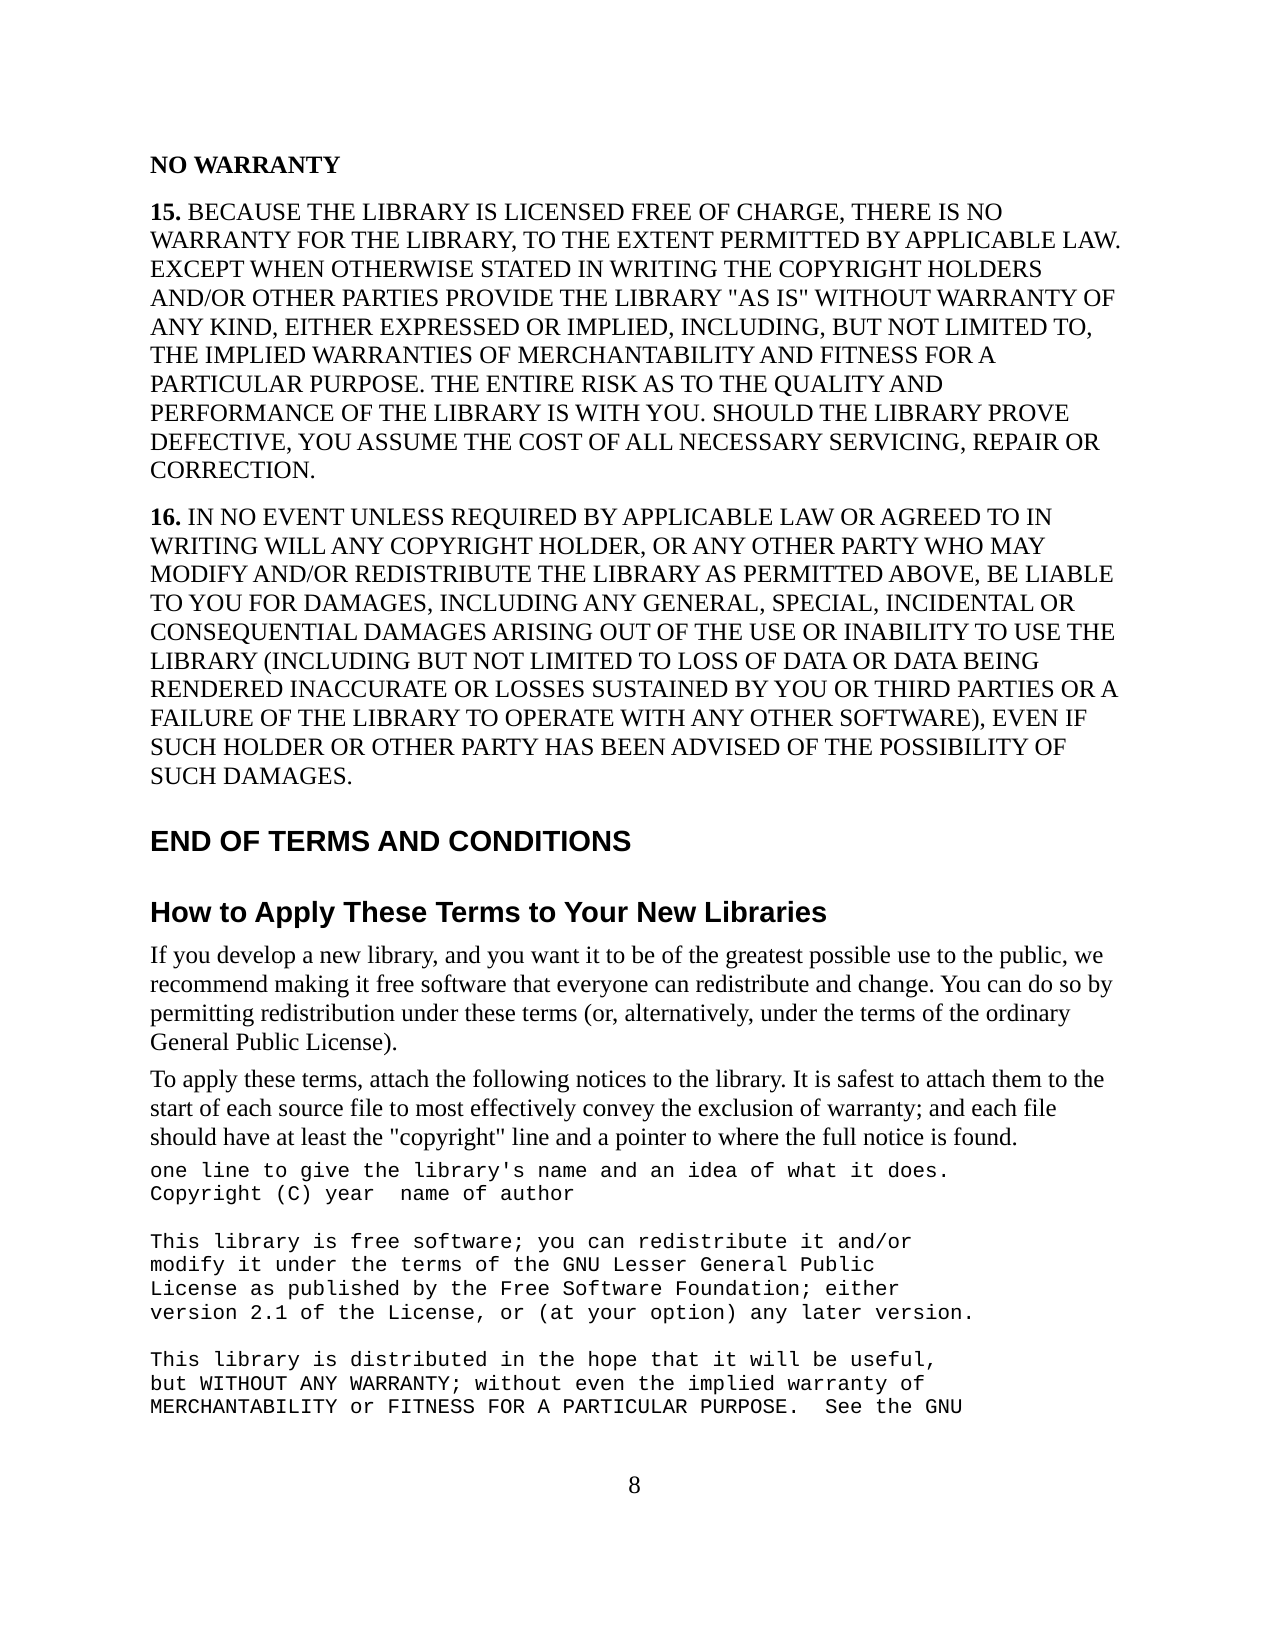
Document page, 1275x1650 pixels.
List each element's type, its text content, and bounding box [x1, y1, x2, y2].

subtitle END OF TERMS AND CONDITIONS [150, 823, 1125, 857]
text but WITHOUT ANY WARRANTY; without even the implied warranty of [150, 1373, 1125, 1396]
text Copyright (C) year name of author [150, 1183, 1125, 1207]
subtitle How to Apply These Terms to Your New Libraries [150, 894, 1125, 928]
text To apply these terms, attach the following notices to the library. It is safest to attach them to the start of each source file to most effectively convey the exclusion of warranty; and each file should have at least the "copyright" line and a pointer to where the full notice is found. [150, 1064, 1125, 1151]
text License as published by the Free Software Foundation; either [150, 1278, 1125, 1302]
text MERCHANTABILITY or FITNESS FOR A PARTICULAR PURPOSE. See the GNU [150, 1396, 1125, 1420]
text If you develop a new library, and you want it to be of the greatest possible use to the public, we recommend making it free software that everyone can redistribute and change. You can do so by permitting redistribution under these terms (or, alternatively, under the terms of the ordinary General Public License). [150, 941, 1125, 1056]
text one line to give the library's name and an idea of what it does. [150, 1160, 1125, 1183]
text modify it under the terms of the GNU Lesser General Public [150, 1254, 1125, 1278]
text version 2.1 of the License, or (at your option) any later version. [150, 1302, 1125, 1325]
text This library is free software; you can redistribute it and/or [150, 1231, 1125, 1254]
text 15. BECAUSE THE LIBRARY IS LICENSED FREE OF CHARGE, THERE IS NO WARRANTY FOR THE LIBRARY, TO THE EXTENT PERMITTED BY APPLICABLE LAW. EXCEPT WHEN OTHERWISE STATED IN WRITING THE COPYRIGHT HOLDERS AND/OR OTHER PARTIES PROVIDE THE LIBRARY "AS IS" WITHOUT WARRANTY OF ANY KIND, EITHER EXPRESSED OR IMPLIED, INCLUDING, BUT NOT LIMITED TO, THE IMPLIED WARRANTIES OF MERCHANTABILITY AND FITNESS FOR A PARTICULAR PURPOSE. THE ENTIRE RISK AS TO THE QUALITY AND PERFORMANCE OF THE LIBRARY IS WITH YOU. SHOULD THE LIBRARY PROVE DEFECTIVE, YOU ASSUME THE COST OF ALL NECESSARY SERVICING, REPAIR OR CORRECTION. [150, 197, 1125, 484]
text 16. IN NO EVENT UNLESS REQUIRED BY APPLICABLE LAW OR AGREED TO IN WRITING WILL ANY COPYRIGHT HOLDER, OR ANY OTHER PARTY WHO MAY MODIFY AND/OR REDISTRIBUTE THE LIBRARY AS PERMITTED ABOVE, BE LIABLE TO YOU FOR DAMAGES, INCLUDING ANY GENERAL, SPECIAL, INCIDENTAL OR CONSEQUENTIAL DAMAGES ARISING OUT OF THE USE OR INABILITY TO USE THE LIBRARY (INCLUDING BUT NOT LIMITED TO LOSS OF DATA OR DATA BEING RENDERED INACCURATE OR LOSSES SUSTAINED BY YOU OR THIRD PARTIES OR A FAILURE OF THE LIBRARY TO OPERATE WITH ANY OTHER SOFTWARE), EVEN IF SUCH HOLDER OR OTHER PARTY HAS BEEN ADVISED OF THE POSSIBILITY OF SUCH DAMAGES. [150, 502, 1125, 789]
text NO WARRANTY [150, 150, 1125, 179]
text This library is distributed in the hope that it will be useful, [150, 1349, 1125, 1373]
